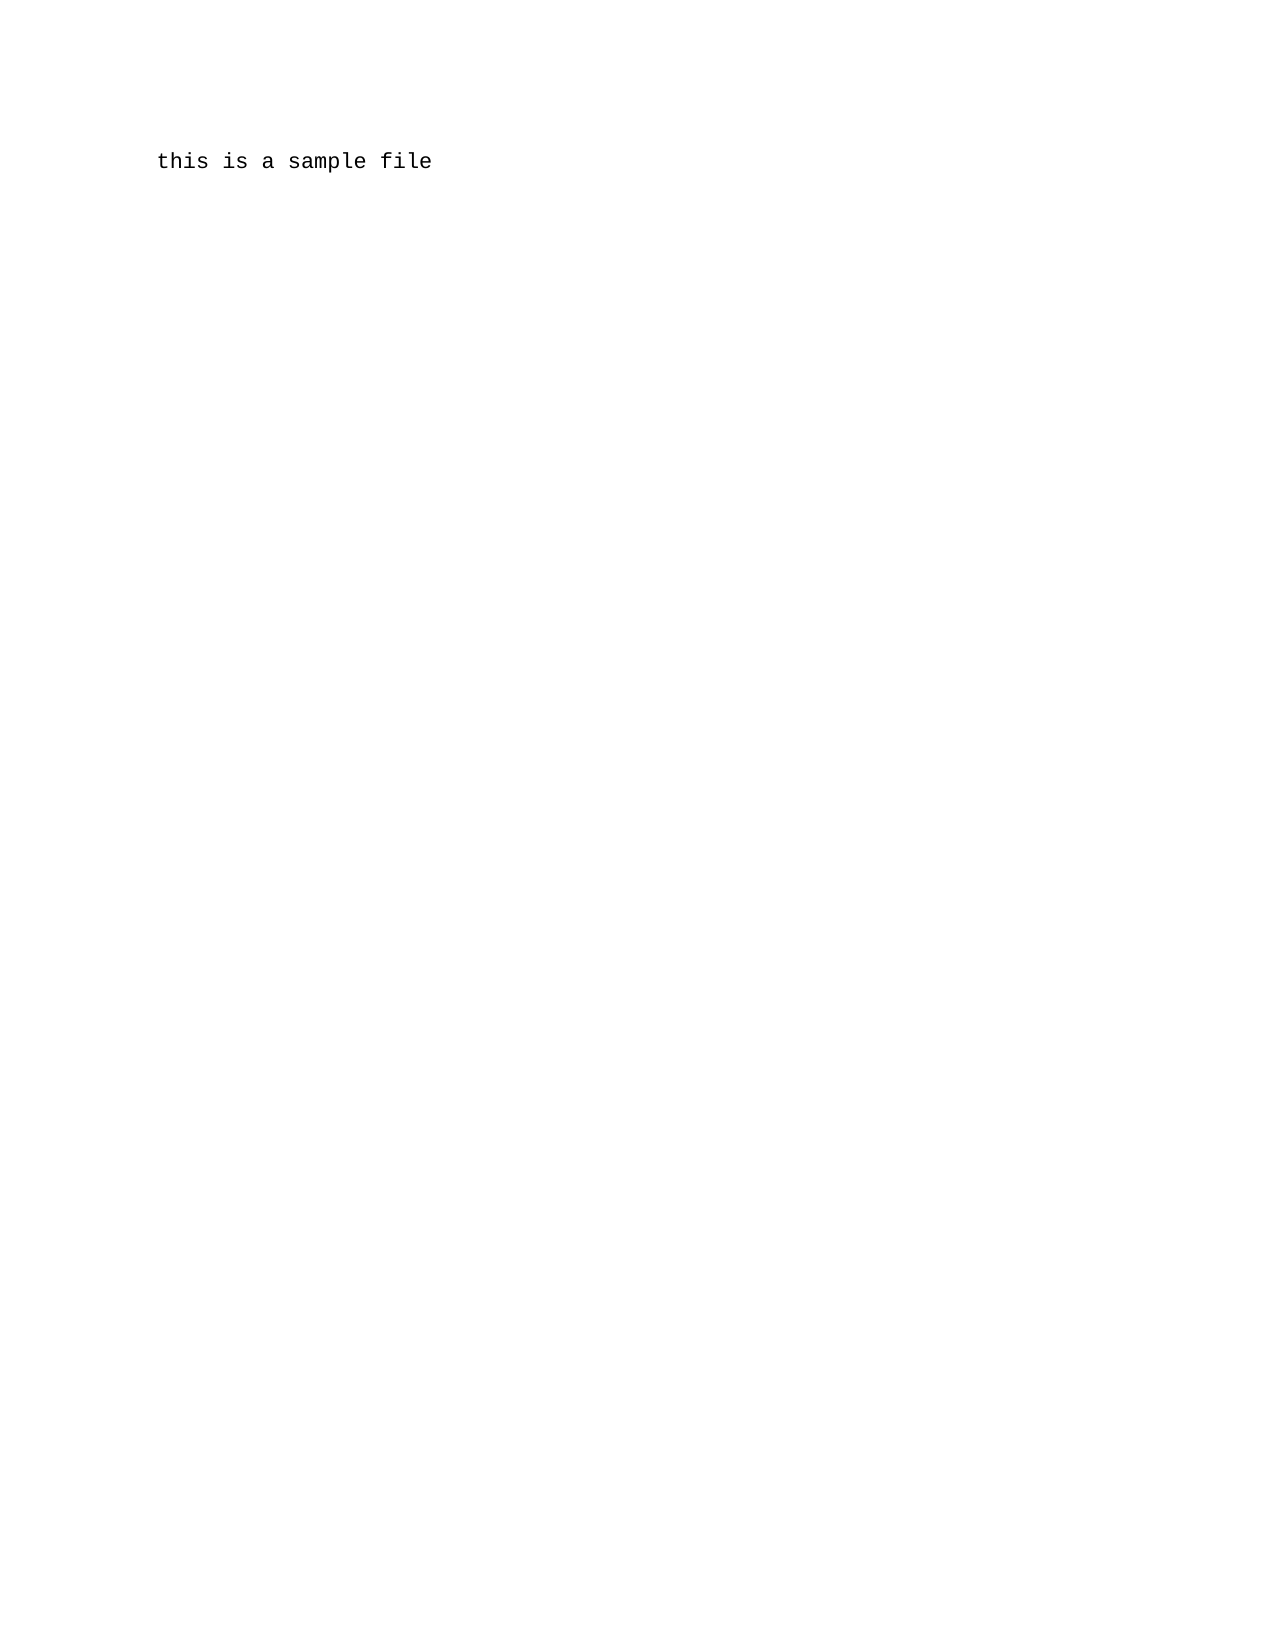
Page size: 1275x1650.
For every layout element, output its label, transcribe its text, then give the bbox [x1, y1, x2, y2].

text this is a sample file [156, 150, 1118, 175]
